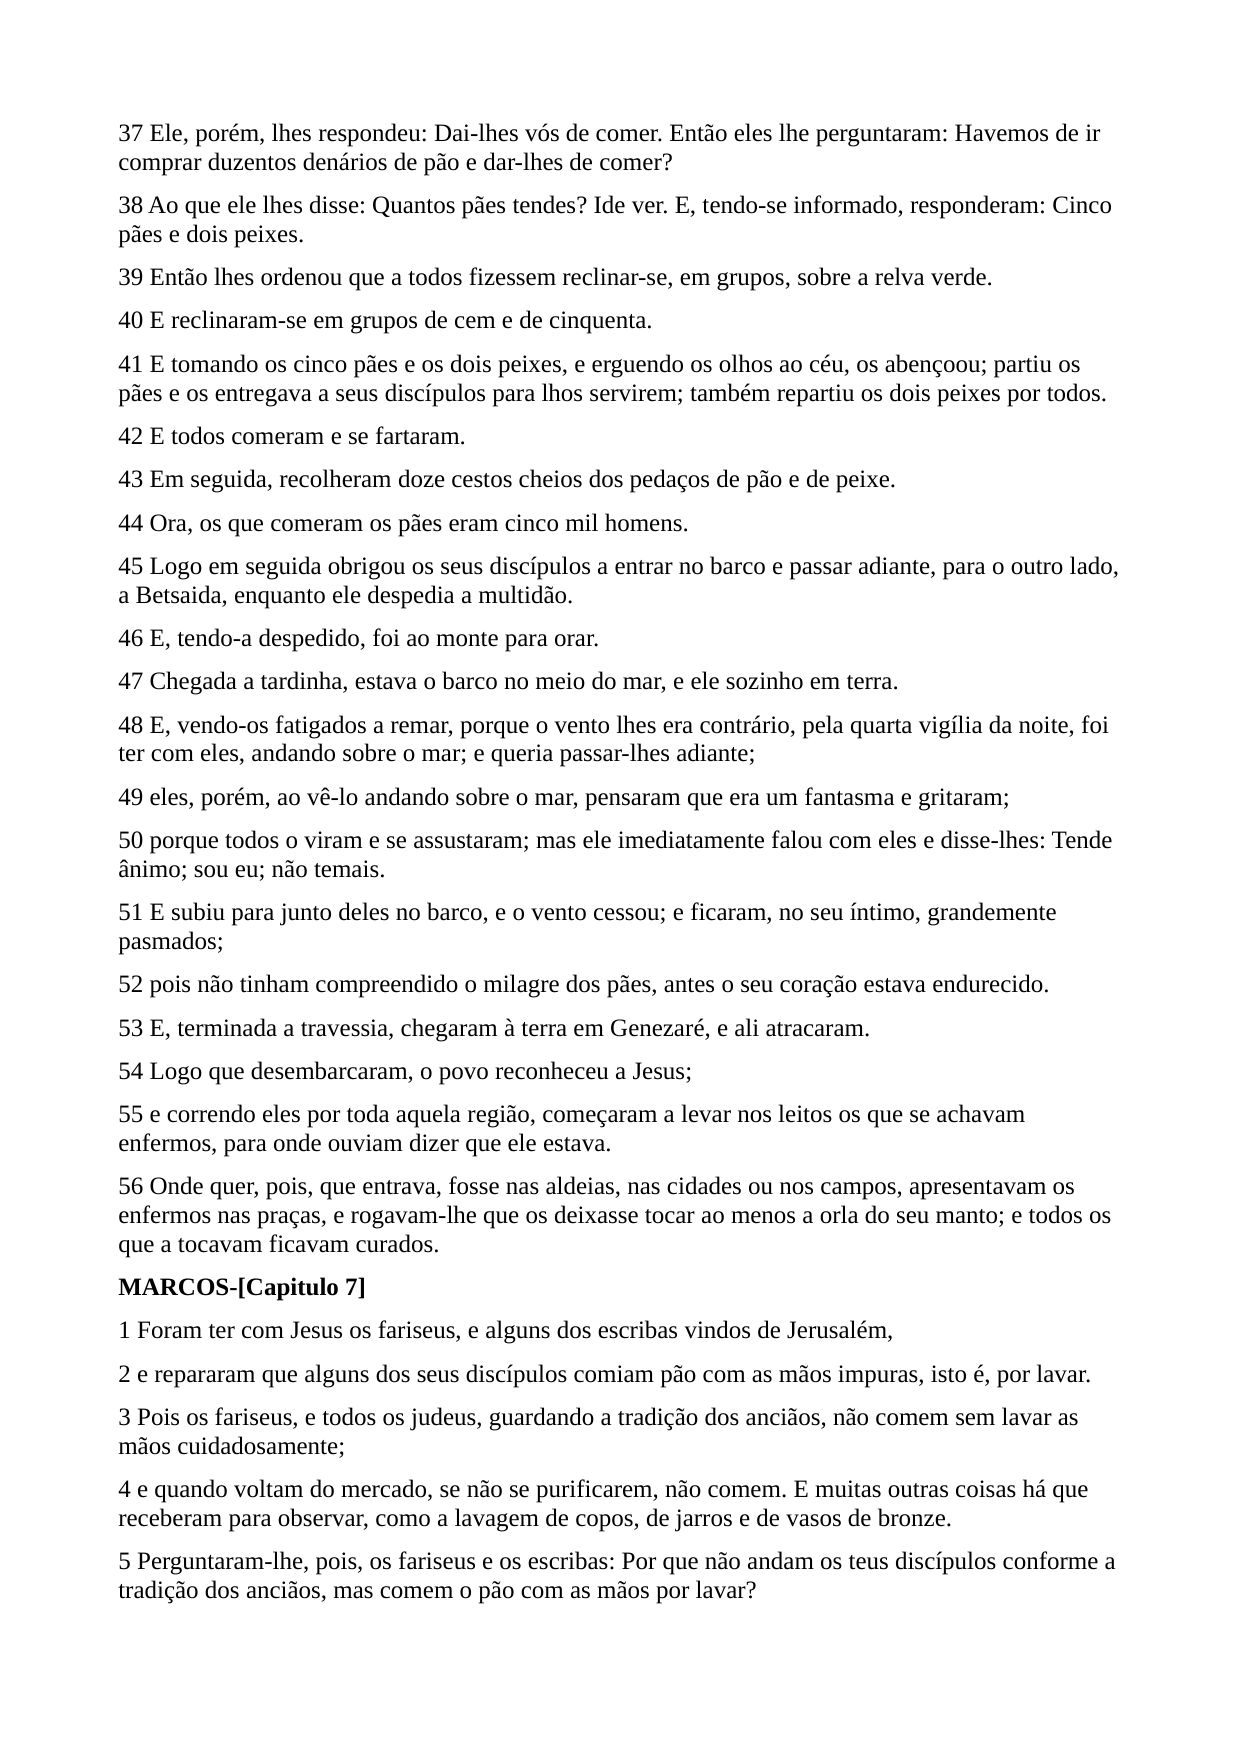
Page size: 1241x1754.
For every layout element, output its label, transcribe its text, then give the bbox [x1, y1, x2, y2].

text 3 Pois os fariseus, e todos os judeus, guardando a tradição dos anciãos, não comem sem lavar as mãos cuidadosamente; [118, 1402, 1122, 1460]
text 38 Ao que ele lhes disse: Quantos pães tendes? Ide ver. E, tendo-se informado, responderam: Cinco pães e dois peixes. [118, 190, 1122, 248]
text 4 e quando voltam do mercado, se não se purificarem, não comem. E muitas outras coisas há que receberam para observar, como a lavagem de copos, de jarros e de vasos de bronze. [118, 1474, 1122, 1532]
text 54 Logo que desembarcaram, o povo reconheceu a Jesus; [118, 1056, 1122, 1085]
text 52 pois não tinham compreendido o milagre dos pães, antes o seu coração estava endurecido. [118, 969, 1122, 998]
text 2 e repararam que alguns dos seus discípulos comiam pão com as mãos impuras, isto é, por lavar. [118, 1359, 1122, 1388]
text 45 Logo em seguida obrigou os seus discípulos a entrar no barco e passar adiante, para o outro lado, a Betsaida, enquanto ele despedia a multidão. [118, 551, 1122, 608]
text 44 Ora, os que comeram os pães eram cinco mil homens. [118, 508, 1122, 536]
text 47 Chegada a tardinha, estava o barco no meio do mar, e ele sozinho em terra. [118, 666, 1122, 695]
text 39 Então lhes ordenou que a todos fizessem reclinar-se, em grupos, sobre a relva verde. [118, 262, 1122, 291]
text 56 Onde quer, pois, que entrava, fosse nas aldeias, nas cidades ou nos campos, apresentavam os enfermos nas praças, e rogavam-lhe que os deixasse tocar ao menos a orla do seu manto; e todos os que a tocavam ficavam curados. [118, 1171, 1122, 1258]
text 40 E reclinaram-se em grupos de cem e de cinquenta. [118, 306, 1122, 334]
text 50 porque todos o viram e se assustaram; mas ele imediatamente falou com eles e disse-lhes: Tende ânimo; sou eu; não temais. [118, 825, 1122, 883]
text 43 Em seguida, recolheram doze cestos cheios dos pedaços de pão e de peixe. [118, 464, 1122, 493]
text 51 E subiu para junto deles no barco, e o vento cessou; e ficaram, no seu íntimo, grandemente pasmados; [118, 897, 1122, 955]
text 41 E tomando os cinco pães e os dois peixes, e erguendo os olhos ao céu, os abençoou; partiu os pães e os entregava a seus discípulos para lhos servirem; também repartiu os dois peixes por todos. [118, 349, 1122, 406]
text 42 E todos comeram e se fartaram. [118, 421, 1122, 450]
text 37 Ele, porém, lhes respondeu: Dai-lhes vós de comer. Então eles lhe perguntaram: Havemos de ir comprar duzentos denários de pão e dar-lhes de comer? [118, 118, 1122, 176]
text 46 E, tendo-a despedido, foi ao monte para orar. [118, 623, 1122, 652]
text 55 e correndo eles por toda aquela região, começaram a levar nos leitos os que se achavam enfermos, para onde ouviam dizer que ele estava. [118, 1099, 1122, 1157]
text 49 eles, porém, ao vê-lo andando sobre o mar, pensaram que era um fantasma e gritaram; [118, 782, 1122, 811]
text 1 Foram ter com Jesus os fariseus, e alguns dos escribas vindos de Jerusalém, [118, 1316, 1122, 1344]
text 48 E, vendo-os fatigados a remar, porque o vento lhes era contrário, pela quarta vigília da noite, foi ter com eles, andando sobre o mar; e queria passar-lhes adiante; [118, 710, 1122, 767]
text 53 E, terminada a travessia, chegaram à terra em Genezaré, e ali atracaram. [118, 1013, 1122, 1041]
text MARCOS-[Capitulo 7] [118, 1272, 1122, 1301]
text 5 Perguntaram-lhe, pois, os fariseus e os escribas: Por que não andam os teus discípulos conforme a tradição dos anciãos, mas comem o pão com as mãos por lavar? [118, 1546, 1122, 1604]
